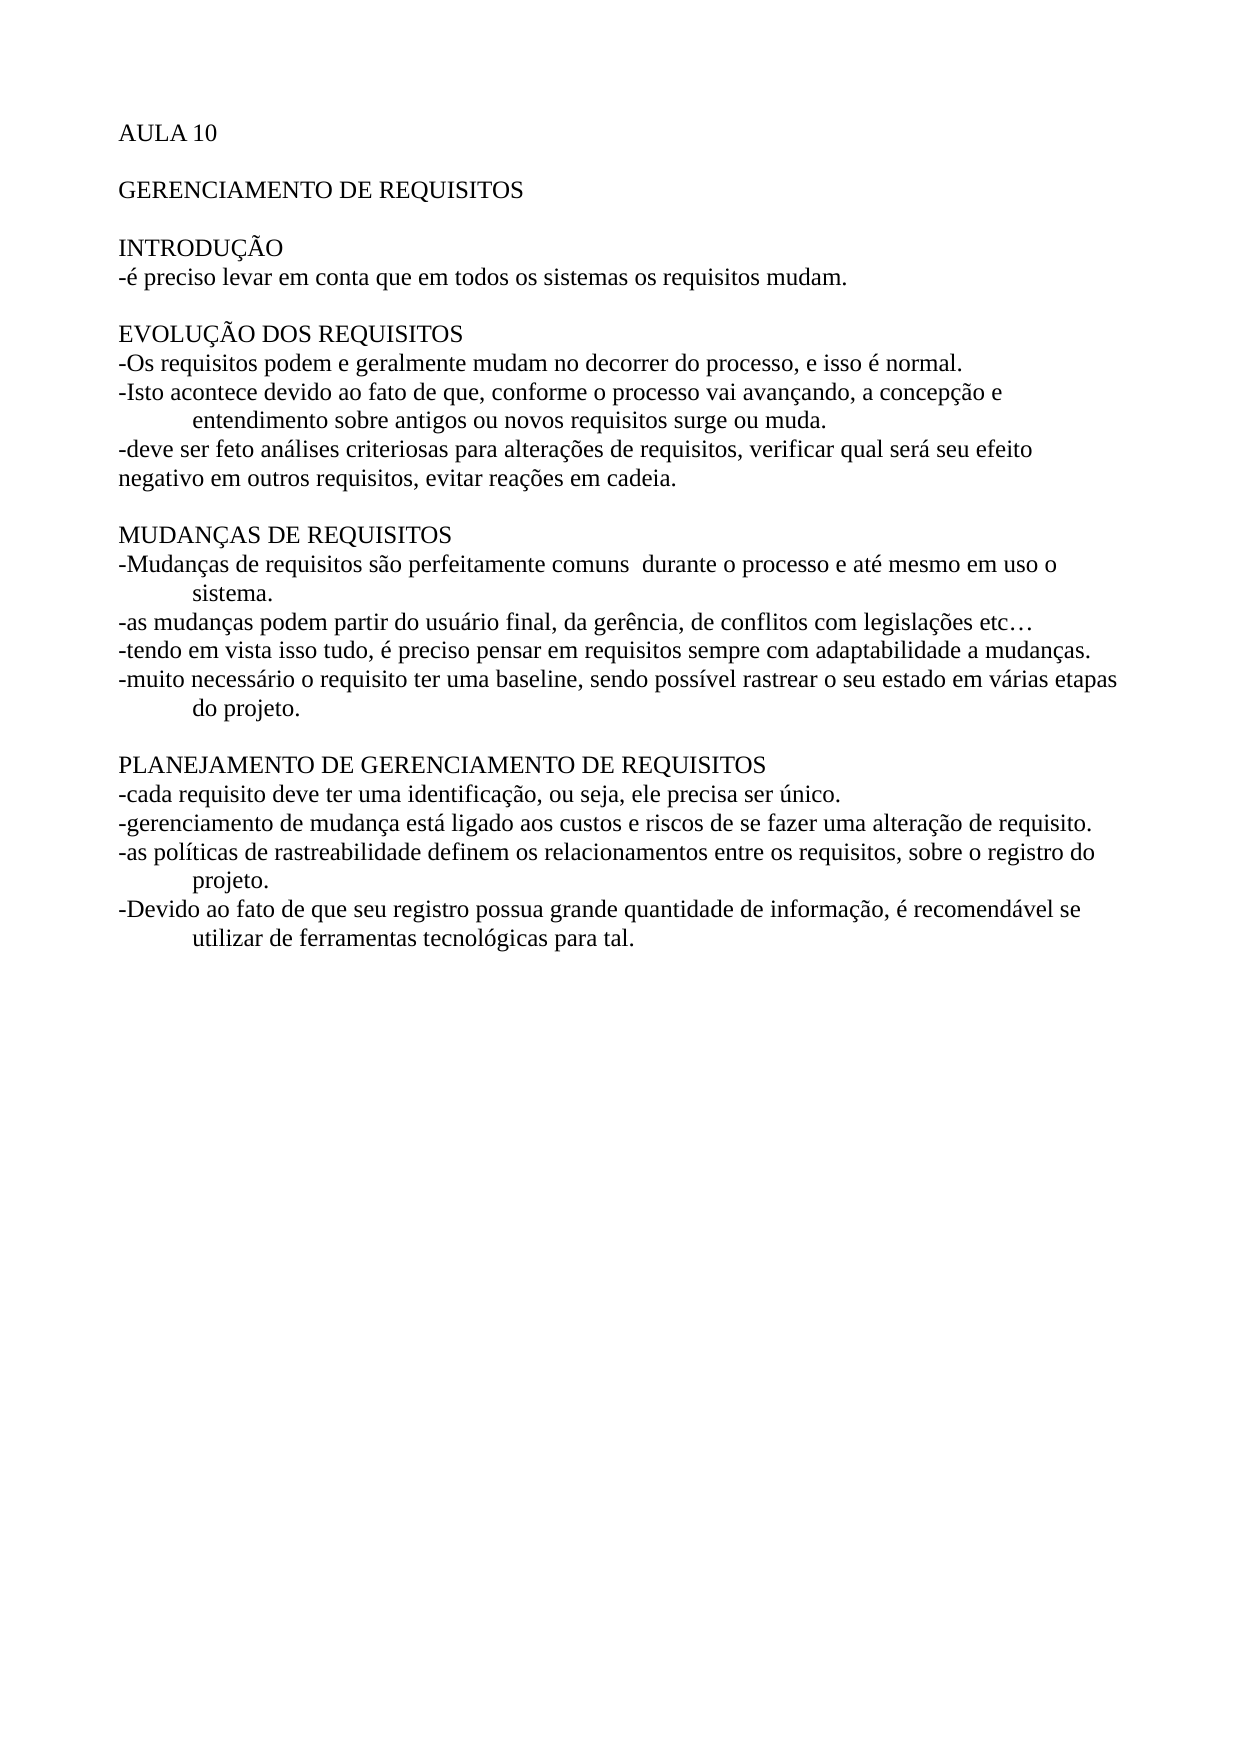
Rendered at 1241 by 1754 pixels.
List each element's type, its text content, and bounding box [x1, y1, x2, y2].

text -tendo em vista isso tudo, é preciso pensar em requisitos sempre com adaptabilidade a mudanças. [118, 636, 1122, 664]
text -deve ser feto análises criteriosas para alterações de requisitos, verificar qual será seu efeito negativo em outros requisitos, evitar reações em cadeia. [118, 434, 1122, 492]
text -Os requisitos podem e geralmente mudam no decorrer do processo, e isso é normal. [118, 348, 1122, 377]
text -Devido ao fato de que seu registro possua grande quantidade de informação, é recomendável se utilizar de ferramentas tecnológicas para tal. [118, 894, 1122, 952]
text -as políticas de rastreabilidade definem os relacionamentos entre os requisitos, sobre o registro do [118, 837, 1122, 866]
text GERENCIAMENTO DE REQUISITOS [118, 176, 1122, 204]
text -Mudanças de requisitos são perfeitamente comuns durante o processo e até mesmo em uso o sistema. [118, 549, 1122, 607]
text AULA 10 [118, 118, 1122, 147]
text projeto. [118, 866, 1122, 894]
text -Isto acontece devido ao fato de que, conforme o processo vai avançando, a concepção e entendimento sobre antigos ou novos requisitos surge ou muda. [118, 377, 1122, 434]
text -cada requisito deve ter uma identificação, ou seja, ele precisa ser único. [118, 779, 1122, 808]
text INTRODUÇÃO [118, 233, 1122, 262]
text EVOLUÇÃO DOS REQUISITOS [118, 319, 1122, 348]
text -é preciso levar em conta que em todos os sistemas os requisitos mudam. [118, 262, 1122, 291]
text -as mudanças podem partir do usuário final, da gerência, de conflitos com legislações etc… [118, 607, 1122, 636]
text PLANEJAMENTO DE GERENCIAMENTO DE REQUISITOS [118, 751, 1122, 779]
text -gerenciamento de mudança está ligado aos custos e riscos de se fazer uma alteração de requisito. [118, 808, 1122, 837]
text MUDANÇAS DE REQUISITOS [118, 521, 1122, 549]
text -muito necessário o requisito ter uma baseline, sendo possível rastrear o seu estado em várias etapas do projeto. [118, 664, 1122, 722]
